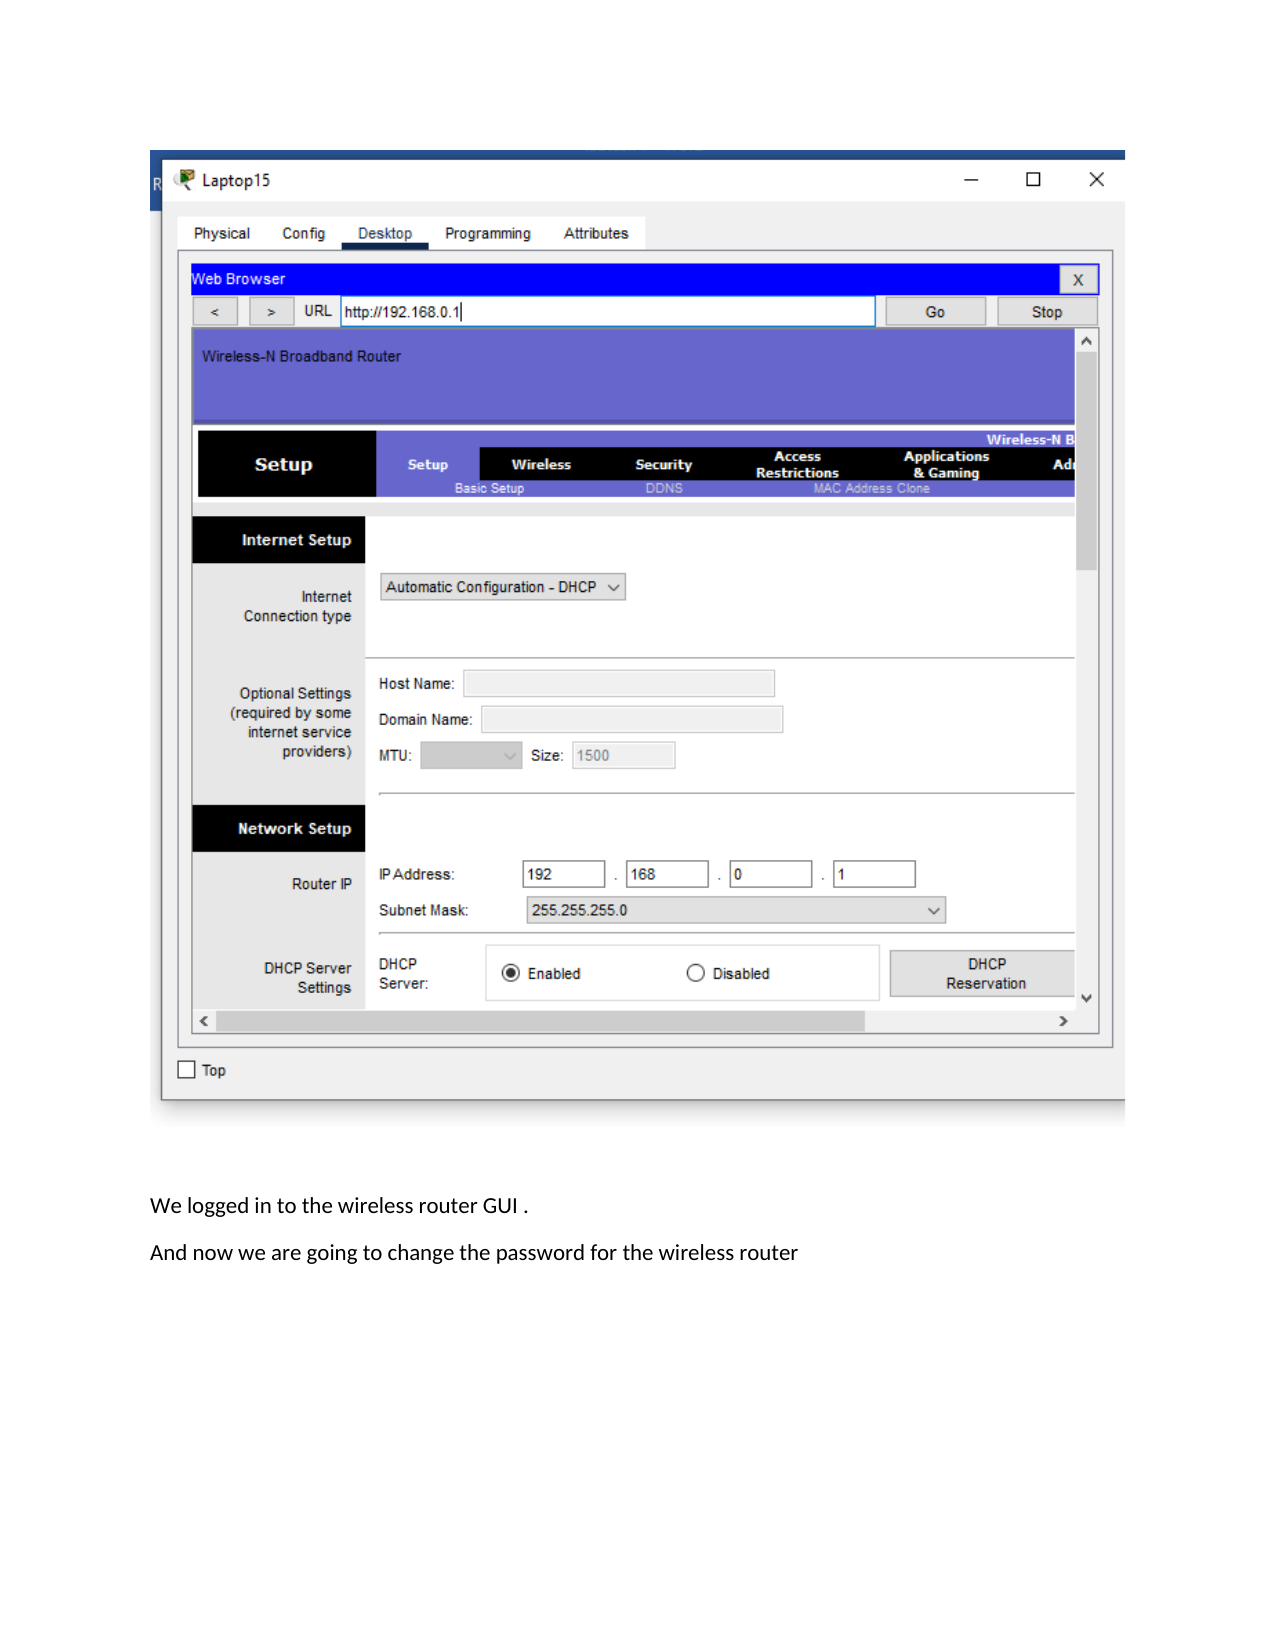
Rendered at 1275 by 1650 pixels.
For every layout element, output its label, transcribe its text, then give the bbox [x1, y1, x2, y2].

picture [150, 150, 1125, 1127]
text We logged in to the wireless router GUI . [150, 1191, 1125, 1219]
text And now we are going to change the password for the wireless router [150, 1238, 1125, 1266]
